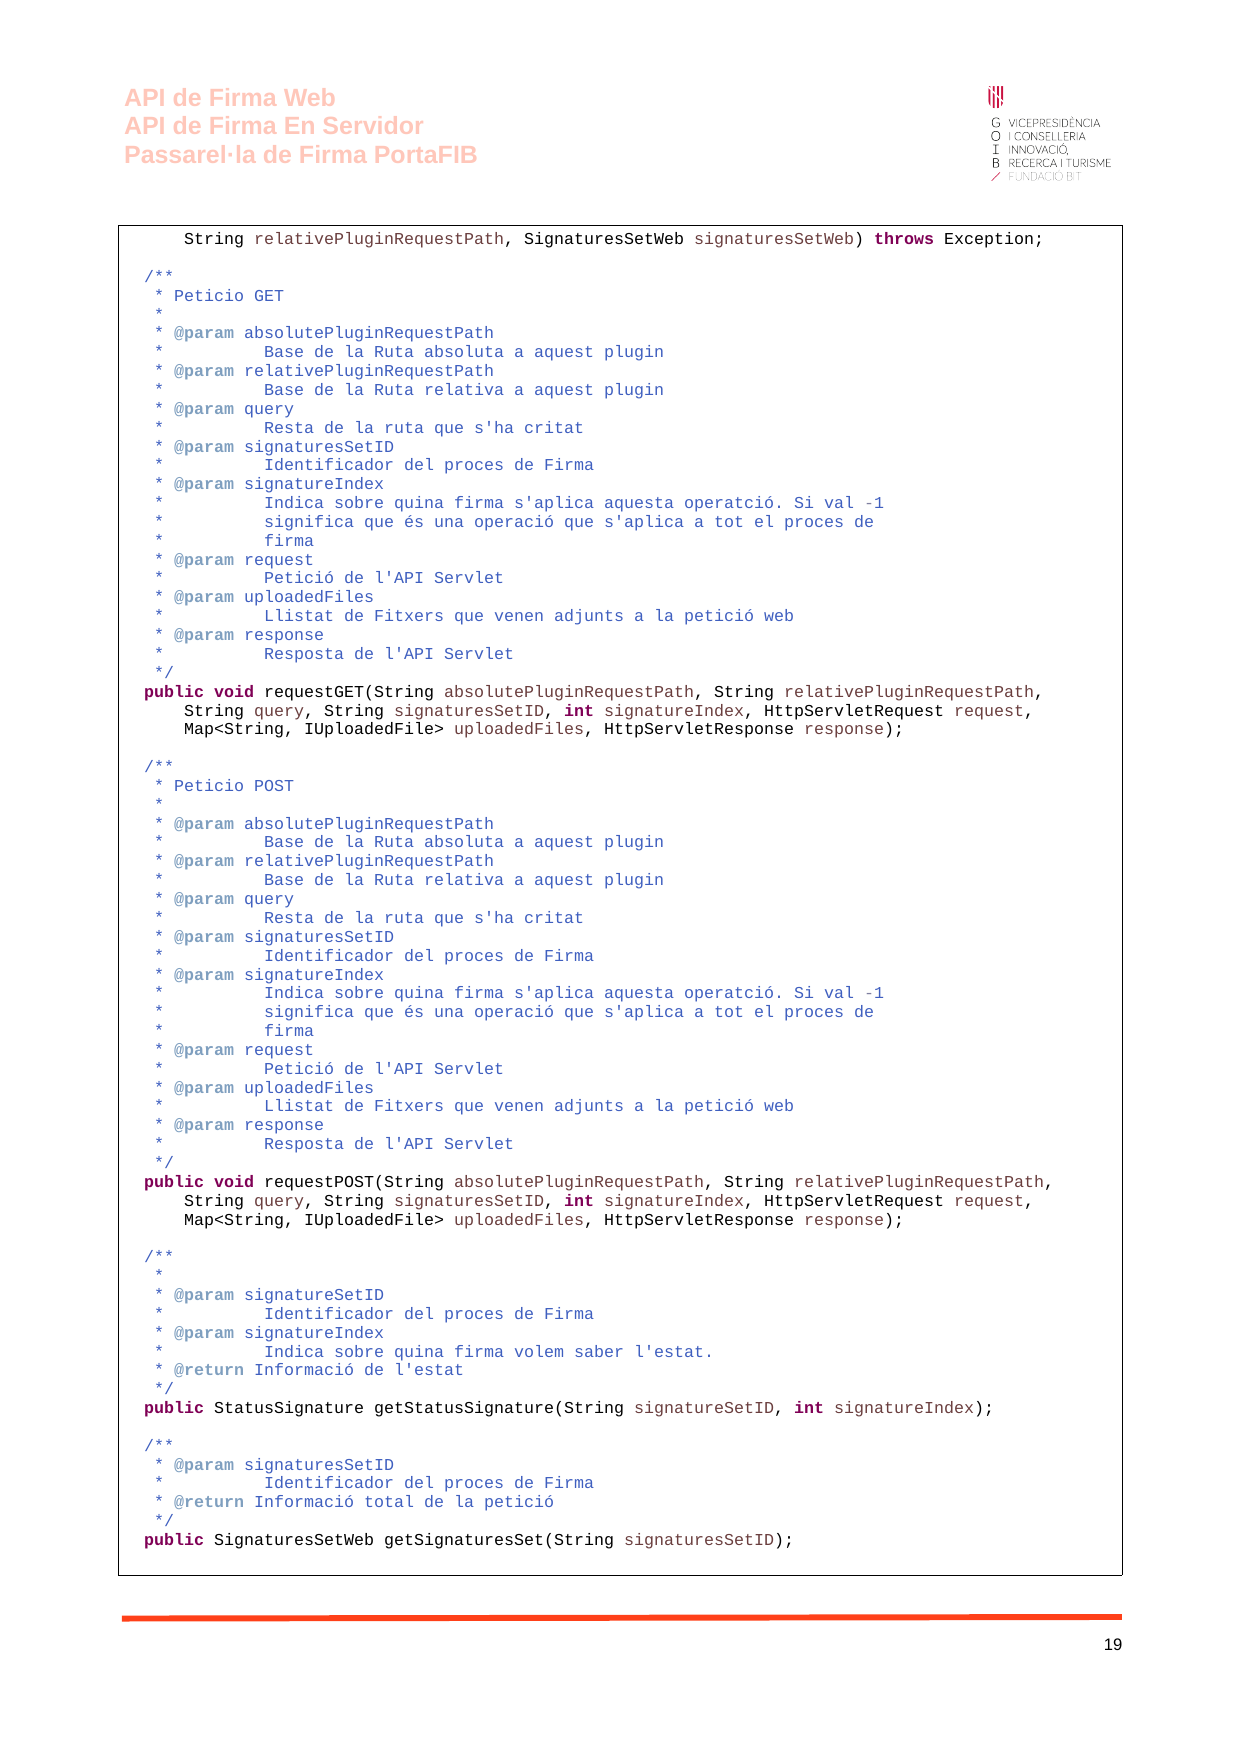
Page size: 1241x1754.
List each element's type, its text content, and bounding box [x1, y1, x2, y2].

picture [983, 82, 1117, 185]
table_header String relativePluginRequestPath, SignaturesSetWeb signaturesSetWeb) throws Exception; /** * Peticio GET * * @param absolutePluginRequestPath * Base de la Ruta absoluta a aquest plugin * @param relativePluginRequestPath * Base de la Ruta relativa a aquest plugin * @param query * Resta de la ruta que s'ha critat * @param signaturesSetID * Identificador del proces de Firma * @param signatureIndex * Indica sobre quina firma s'aplica aquesta operatció. Si val -1 * significa que és una operació que s'aplica a tot el proces de * firma * @param request * Petició de l'API Servlet * @param uploadedFiles * Llistat de Fitxers que venen adjunts a la petició web * @param response * Resposta de l'API Servlet */ public void requestGET(String absolutePluginRequestPath, String relativePluginRequestPath, String query, String signaturesSetID, int signatureIndex, HttpServletRequest request, Map<String, IUploadedFile> uploadedFiles, HttpServletResponse response); /** * Peticio POST * * @param absolutePluginRequestPath * Base de la Ruta absoluta a aquest plugin * @param relativePluginRequestPath * Base de la Ruta relativa a aquest plugin * @param query * Resta de la ruta que s'ha critat * @param signaturesSetID * Identificador del proces de Firma * @param signatureIndex * Indica sobre quina firma s'aplica aquesta operatció. Si val -1 * significa que és una operació que s'aplica a tot el proces de * firma * @param request * Petició de l'API Servlet * @param uploadedFiles * Llistat de Fitxers que venen adjunts a la petició web * @param response * Resposta de l'API Servlet */ public void requestPOST(String absolutePluginRequestPath, String relativePluginRequestPath, String query, String signaturesSetID, int signatureIndex, HttpServletRequest request, Map<String, IUploadedFile> uploadedFiles, HttpServletResponse response); /** * * @param signatureSetID * Identificador del proces de Firma * @param signatureIndex * Indica sobre quina firma volem saber l'estat. * @return Informació de l'estat */ public StatusSignature getStatusSignature(String signatureSetID, int signatureIndex); /** * @param signaturesSetID * Identificador del proces de Firma * @return Informació total de la petició */ public SignaturesSetWeb getSignaturesSet(String signaturesSetID); [119, 226, 1122, 1575]
